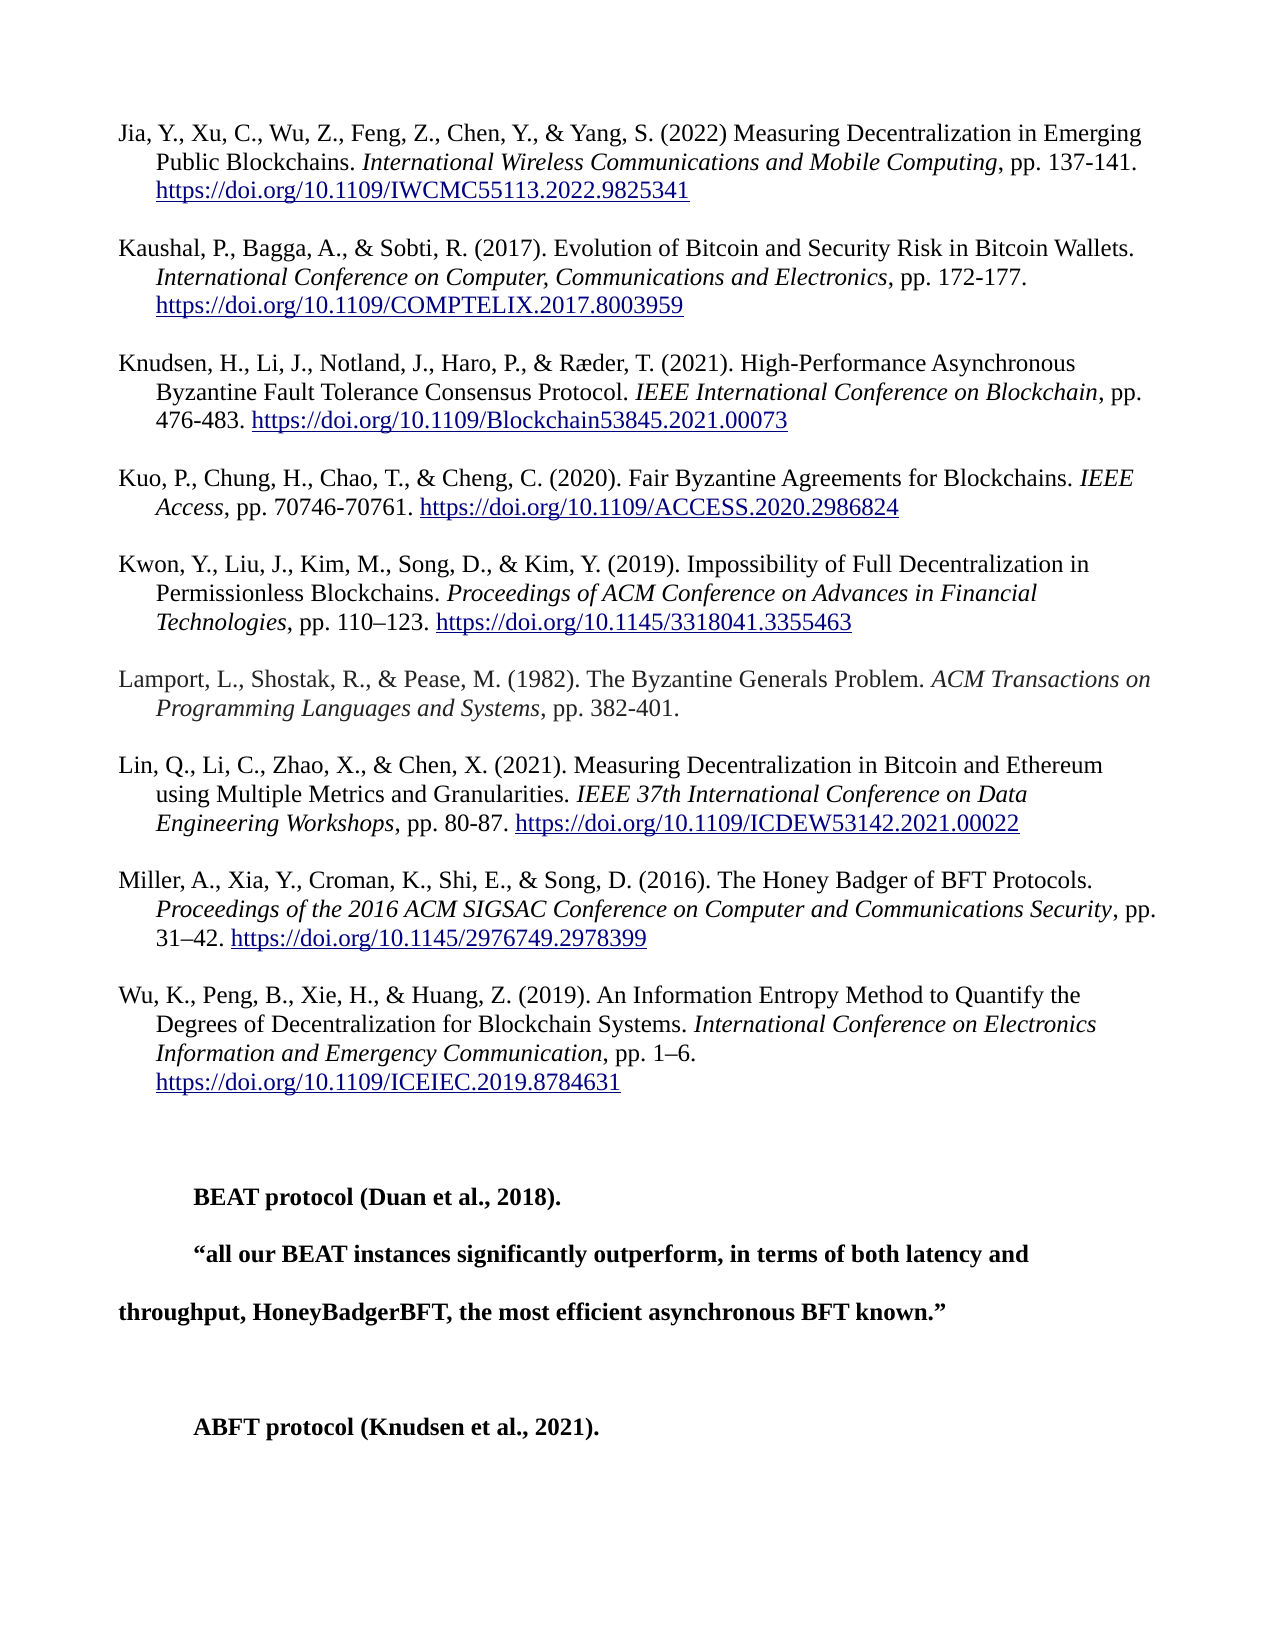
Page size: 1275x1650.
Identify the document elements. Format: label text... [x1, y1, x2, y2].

text Lin, Q., Li, C., Zhao, X., & Chen, X. (2021). Measuring Decentralization in Bitcoin and Ethereum using Multiple Metrics and Granularities. IEEE 37th International Conference on Data Engineering Workshops, pp. 80-87. https://doi.org/10.1109/ICDEW53142.2021.00022 [118, 751, 1157, 837]
text Lamport, L., Shostak, R., & Pease, M. (1982). The Byzantine Generals Problem. ACM Transactions on Programming Languages and Systems, pp. 382-401. [118, 664, 1157, 722]
text Knudsen, H., Li, J., Notland, J., Haro, P., & Ræder, T. (2021). High-Performance Asynchronous Byzantine Fault Tolerance Consensus Protocol. IEEE International Conference on Blockchain, pp. 476-483. https://doi.org/10.1109/Blockchain53845.2021.00073 [118, 348, 1157, 434]
text Kwon, Y., Liu, J., Kim, M., Song, D., & Kim, Y. (2019). Impossibility of Full Decentralization in Permissionless Blockchains. Proceedings of ACM Conference on Advances in Financial Technologies, pp. 110–123. https://doi.org/10.1145/3318041.3355463 [118, 549, 1157, 636]
text Jia, Y., Xu, C., Wu, Z., Feng, Z., Chen, Y., & Yang, S. (2022) Measuring Decentralization in Emerging Public Blockchains. International Wireless Communications and Mobile Computing, pp. 137-141. https://doi.org/10.1109/IWCMC55113.2022.9825341 [118, 118, 1157, 204]
text Wu, K., Peng, B., Xie, H., & Huang, Z. (2019). An Information Entropy Method to Quantify the Degrees of Decentralization for Blockchain Systems. International Conference on Electronics Information and Emergency Communication, pp. 1–6. https://doi.org/10.1109/ICEIEC.2019.8784631 [118, 981, 1157, 1096]
text Kaushal, P., Bagga, A., & Sobti, R. (2017). Evolution of Bitcoin and Security Risk in Bitcoin Wallets. International Conference on Computer, Communications and Electronics, pp. 172-177. https://doi.org/10.1109/COMPTELIX.2017.8003959 [118, 233, 1157, 319]
text Kuo, P., Chung, H., Chao, T., & Cheng, C. (2020). Fair Byzantine Agreements for Blockchains. IEEE Access, pp. 70746-70761. https://doi.org/10.1109/ACCESS.2020.2986824 [118, 463, 1157, 521]
text Miller, A., Xia, Y., Croman, K., Shi, E., & Song, D. (2016). The Honey Badger of BFT Protocols. Proceedings of the 2016 ACM SIGSAC Conference on Computer and Communications Security, pp. 31–42. https://doi.org/10.1145/2976749.2978399 [118, 866, 1157, 952]
text BEAT protocol (Duan et al., 2018). [118, 1182, 1157, 1211]
text ABFT protocol (Knudsen et al., 2021). [118, 1412, 1157, 1441]
text “all our BEAT instances significantly outperform, in terms of both latency and throughput, HoneyBadgerBFT, the most efficient asynchronous BFT known.” [118, 1239, 1157, 1326]
